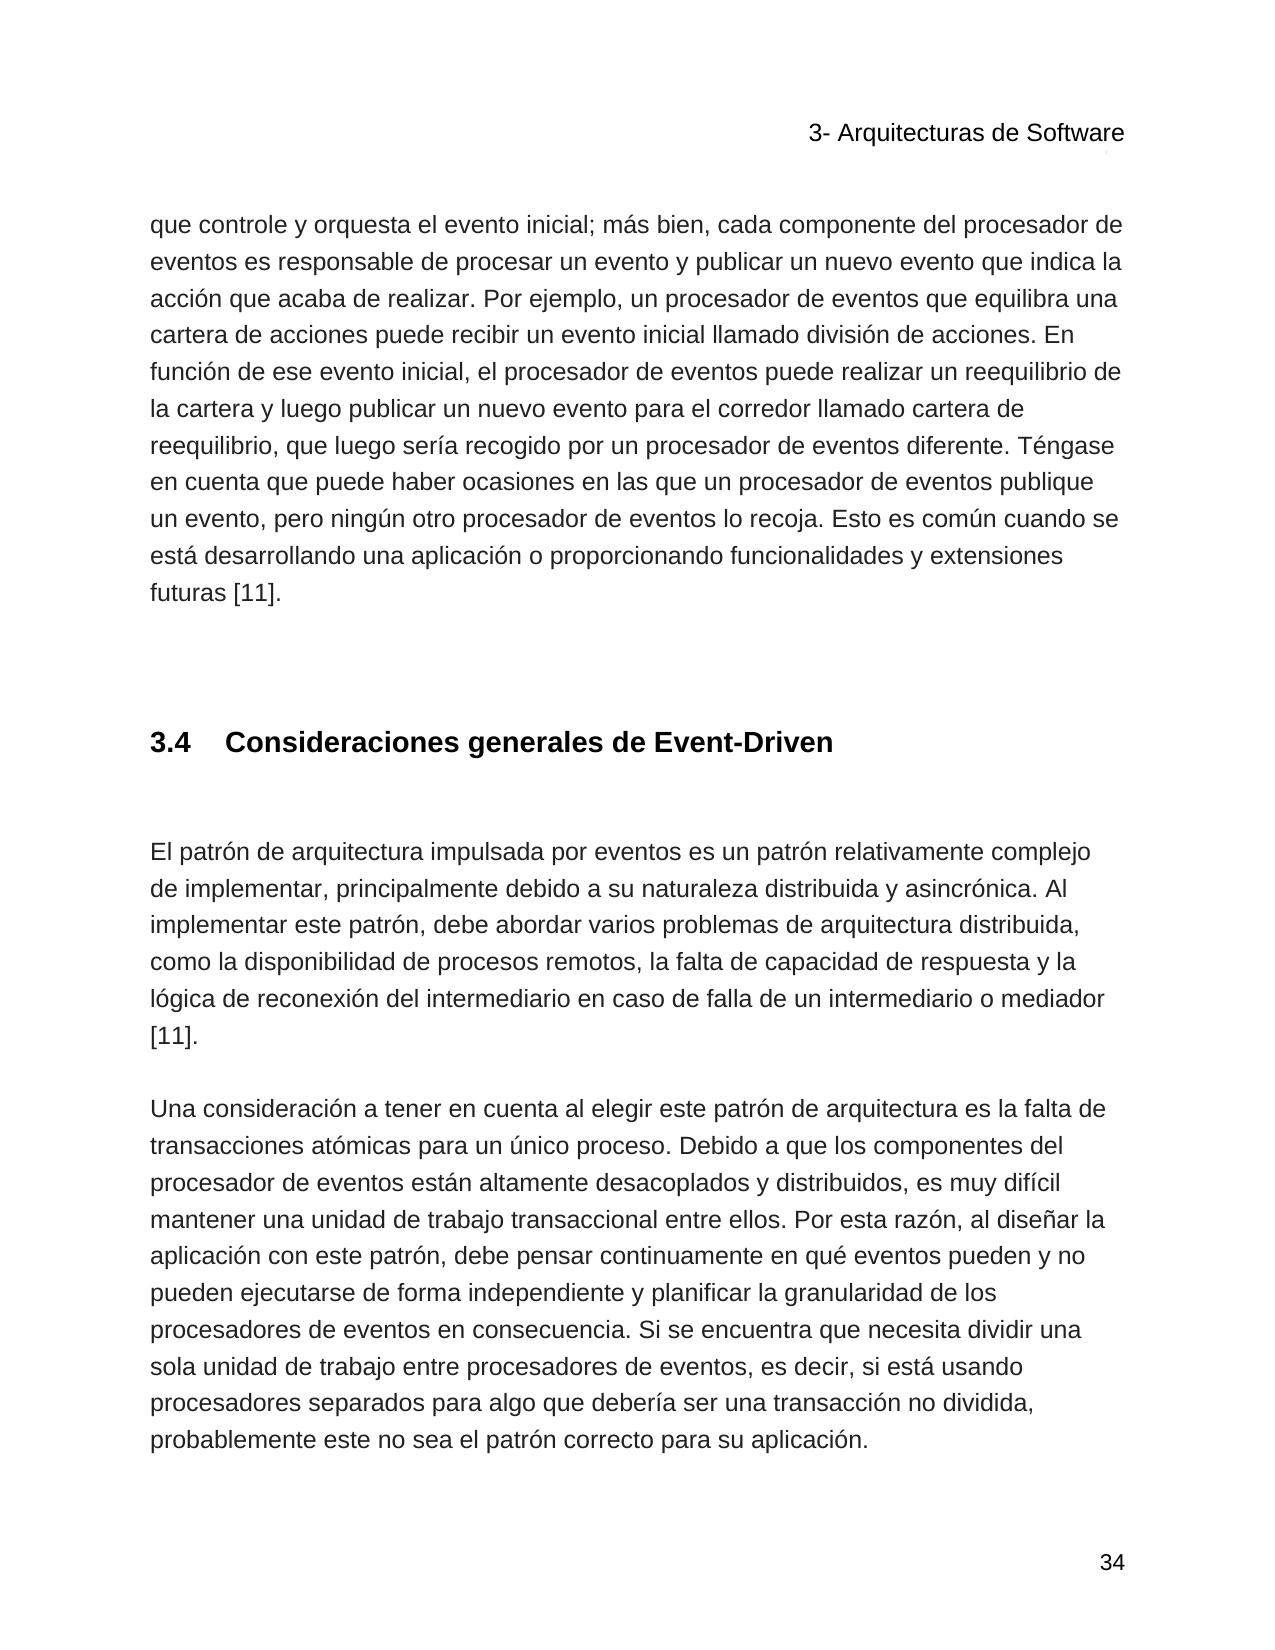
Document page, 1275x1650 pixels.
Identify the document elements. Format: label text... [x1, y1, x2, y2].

text El patrón de arquitectura impulsada por eventos es un patrón relativamente complejo de implementar, principalmente debido a su naturaleza distribuida y asincrónica. Al implementar este patrón, debe abordar varios problemas de arquitectura distribuida, como la disponibilidad de procesos remotos, la falta de capacidad de respuesta y la lógica de reconexión del intermediario en caso de falla de un intermediario o mediador [11]. [150, 837, 1125, 1049]
text Una consideración a tener en cuenta al elegir este patrón de arquitectura es la falta de transacciones atómicas para un único proceso. Debido a que los componentes del procesador de eventos están altamente desacoplados y distribuidos, es muy difícil mantener una unidad de trabajo transaccional entre ellos. Por esta razón, al diseñar la aplicación con este patrón, debe pensar continuamente en qué eventos pueden y no pueden ejecutarse de forma independiente y planificar la granularidad de los procesadores de eventos en consecuencia. Si se encuentra que necesita dividir una sola unidad de trabajo entre procesadores de eventos, es decir, si está usando procesadores separados para algo que debería ser una transacción no dividida, probablemente este no sea el patrón correcto para su aplicación. [150, 1094, 1125, 1454]
text que controle y orquesta el evento inicial; más bien, cada componente del procesador de eventos es responsable de procesar un evento y publicar un nuevo evento que indica la acción que acaba de realizar. Por ejemplo, un procesador de eventos que equilibra una cartera de acciones puede recibir un evento inicial llamado división de acciones. En función de ese evento inicial, el procesador de eventos puede realizar un reequilibrio de la cartera y luego publicar un nuevo evento para el corredor llamado cartera de reequilibrio, que luego sería recogido por un procesador de eventos diferente. Téngase en cuenta que puede haber ocasiones en las que un procesador de eventos publique un evento, pero ningún otro procesador de eventos lo recoja. Esto es común cuando se está desarrollando una aplicación o proporcionando funcionalidades y extensiones futuras [11]. [150, 210, 1125, 606]
text 3.4 Consideraciones generales de Event-Driven [150, 725, 1125, 758]
